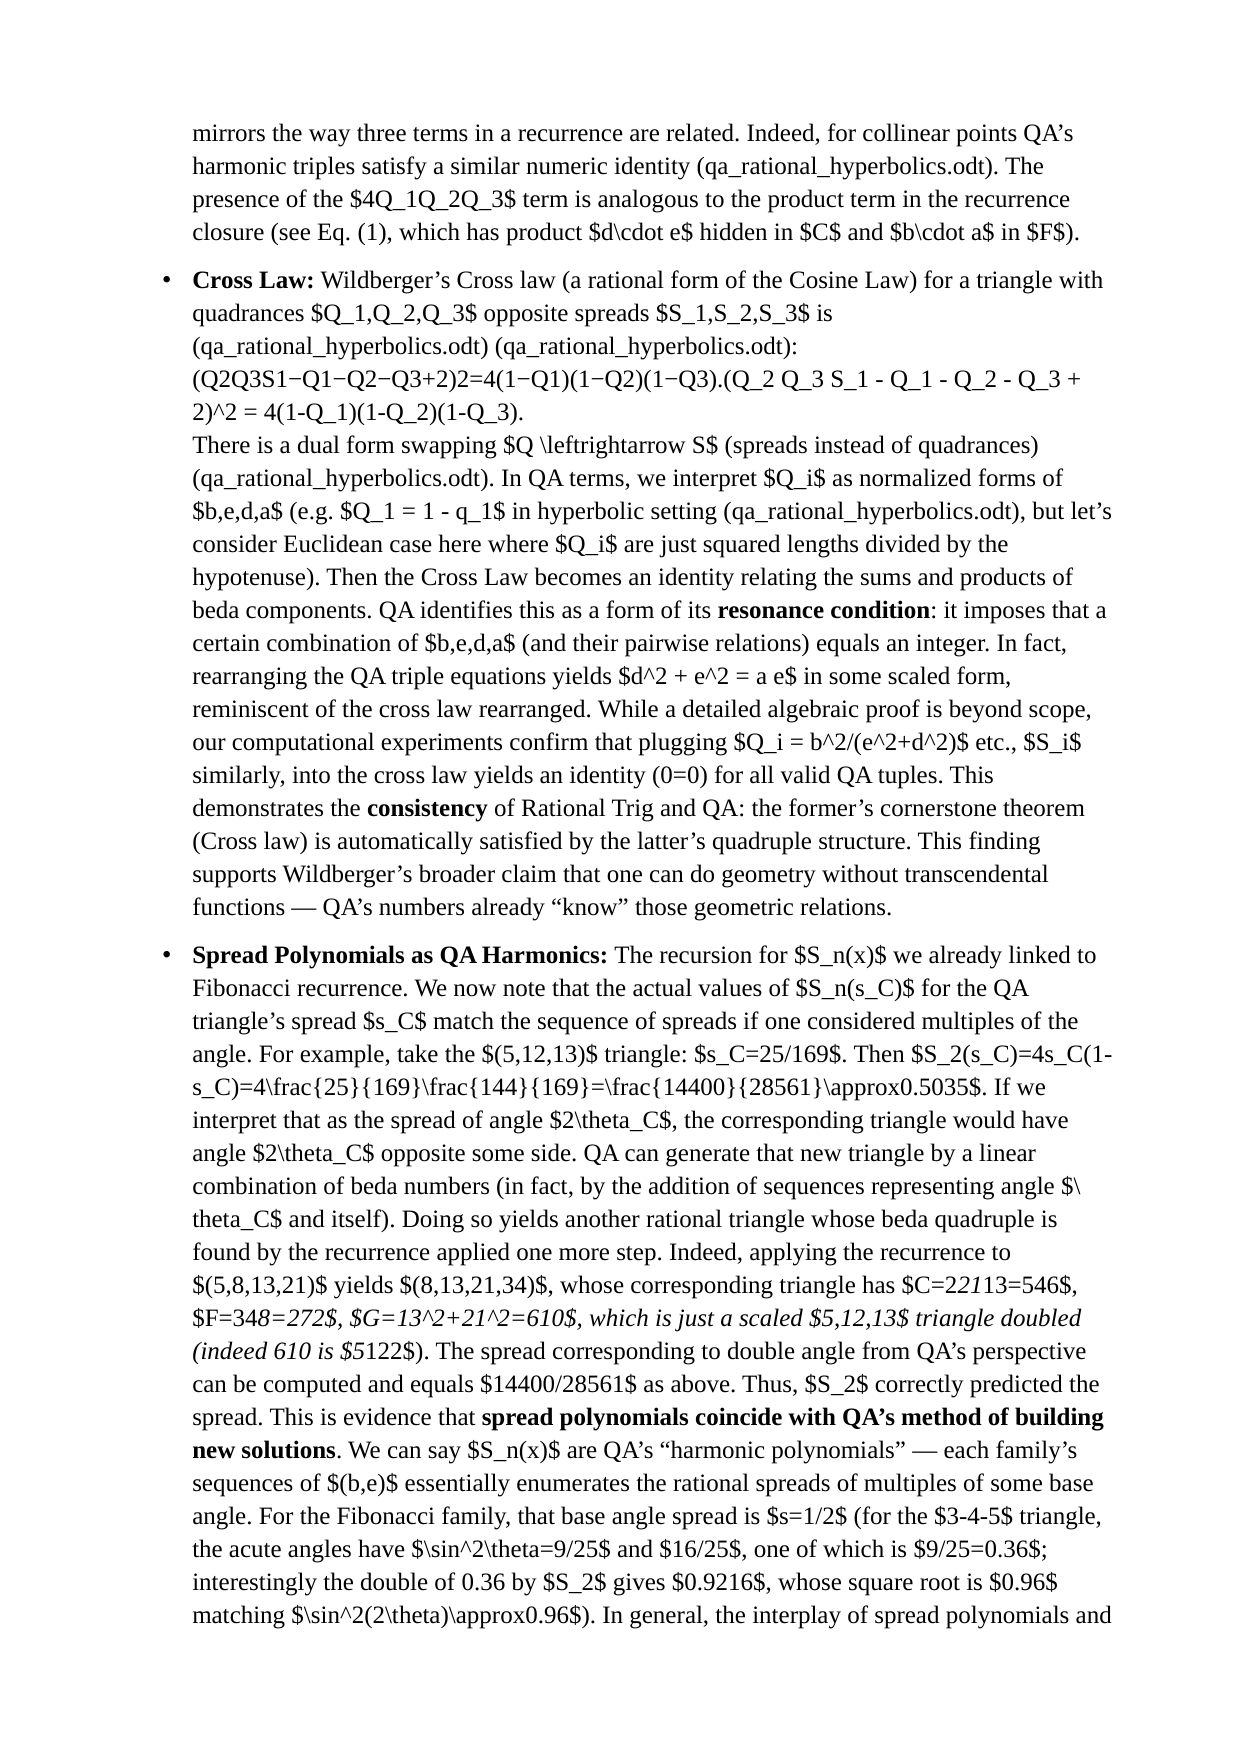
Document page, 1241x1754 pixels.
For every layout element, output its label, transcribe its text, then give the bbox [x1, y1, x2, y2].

list Spread Polynomials as QA Harmonics: The recursion for $S_n(x)$ we already linked to Fibonacci recurrence. We now note that the actual values of $S_n(s_C)$ for the QA triangle’s spread $s_C$ match the sequence of spreads if one considered multiples of the angle. For example, take the $(5,12,13)$ triangle: $s_C=25/169$. Then $S_2(s_C)=4s_C(1-s_C)=4\frac{25}{169}\frac{144}{169}=\frac{14400}{28561}\approx0.5035$. If we interpret that as the spread of angle $2\theta_C$, the corresponding triangle would have angle $2\theta_C$ opposite some side. QA can generate that new triangle by a linear combination of beda numbers (in fact, by the addition of sequences representing angle $\theta_C$ and itself). Doing so yields another rational triangle whose beda quadruple is found by the recurrence applied one more step. Indeed, applying the recurrence to $(5,8,13,21)$ yields $(8,13,21,34)$, whose corresponding triangle has $C=22113=546$, $F=348=272$, $G=13^2+21^2=610$, which is just a scaled $5,12,13$ triangle doubled (indeed 610 is $5122$). The spread corresponding to double angle from QA’s perspective can be computed and equals $14400/28561$ as above. Thus, $S_2$ correctly predicted the spread. This is evidence that spread polynomials coincide with QA’s method of building new solutions. We can say $S_n(x)$ are QA’s “harmonic polynomials” — each family’s sequences of $(b,e)$ essentially enumerates the rational spreads of multiples of some base angle. For the Fibonacci family, that base angle spread is $s=1/2$ (for the $3-4-5$ triangle, the acute angles have $\sin^2\theta=9/25$ and $16/25$, one of which is $9/25=0.36$; interestingly the double of 0.36 by $S_2$ gives $0.9216$, whose square root is $0.96$ matching $\sin^2(2\theta)\approx0.96$). In general, the interplay of spread polynomials and [162, 940, 1122, 1629]
list Cross Law: Wildberger’s Cross law (a rational form of the Cosine Law) for a triangle with quadrances $Q_1,Q_2,Q_3$ opposite spreads $S_1,S_2,S_3$ is (qa_rational_hyperbolics.odt) (qa_rational_hyperbolics.odt): (Q2Q3S1−Q1−Q2−Q3+2)2=4(1−Q1)(1−Q2)(1−Q3).(Q_2 Q_3 S_1 - Q_1 - Q_2 - Q_3 + 2)^2 = 4(1-Q_1)(1-Q_2)(1-Q_3). There is a dual form swapping $Q \leftrightarrow S$ (spreads instead of quadrances) (qa_rational_hyperbolics.odt). In QA terms, we interpret $Q_i$ as normalized forms of $b,e,d,a$ (e.g. $Q_1 = 1 - q_1$ in hyperbolic setting (qa_rational_hyperbolics.odt), but let’s consider Euclidean case here where $Q_i$ are just squared lengths divided by the hypotenuse). Then the Cross Law becomes an identity relating the sums and products of beda components. QA identifies this as a form of its resonance condition: it imposes that a certain combination of $b,e,d,a$ (and their pairwise relations) equals an integer. In fact, rearranging the QA triple equations yields $d^2 + e^2 = a e$ in some scaled form, reminiscent of the cross law rearranged. While a detailed algebraic proof is beyond scope, our computational experiments confirm that plugging $Q_i = b^2/(e^2+d^2)$ etc., $S_i$ similarly, into the cross law yields an identity (0=0) for all valid QA tuples. This demonstrates the consistency of Rational Trig and QA: the former’s cornerstone theorem (Cross law) is automatically satisfied by the latter’s quadruple structure. This finding supports Wildberger’s broader claim that one can do geometry without transcendental functions — QA’s numbers already “know” those geometric relations. [162, 265, 1122, 921]
list mirrors the way three terms in a recurrence are related. Indeed, for collinear points QA’s harmonic triples satisfy a similar numeric identity (qa_rational_hyperbolics.odt). The presence of the $4Q_1Q_2Q_3$ term is analogous to the product term in the recurrence closure (see Eq. (1), which has product $d\cdot e$ hidden in $C$ and $b\cdot a$ in $F$). [162, 118, 1122, 246]
